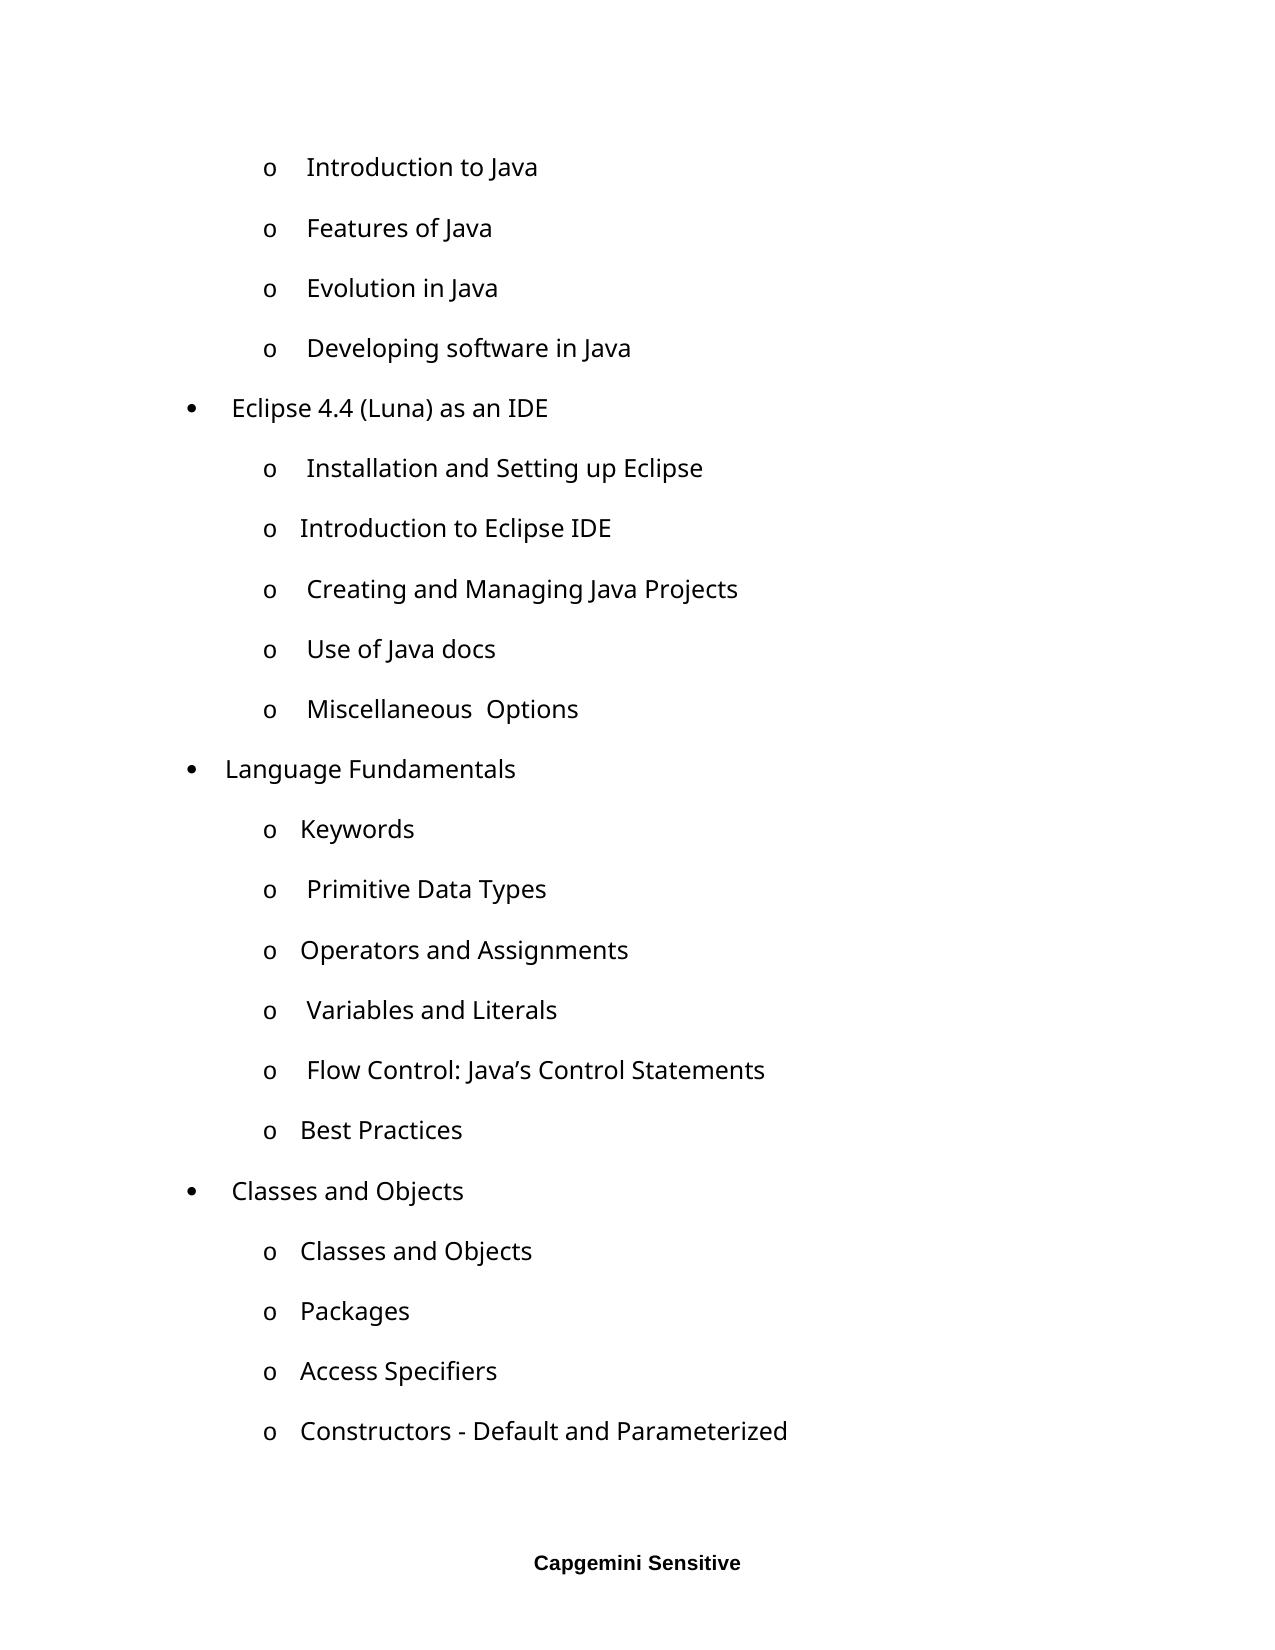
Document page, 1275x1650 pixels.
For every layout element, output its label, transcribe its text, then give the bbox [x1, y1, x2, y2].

list Primitive Data Types [262, 872, 1125, 906]
list Classes and Objects [262, 1233, 1125, 1267]
list Classes and Objects [187, 1173, 1125, 1207]
list Introduction to Eclipse IDE [262, 511, 1125, 545]
list Creating and Managing Java Projects [262, 571, 1125, 606]
list Operators and Assignments [262, 932, 1125, 967]
list Language Fundamentals [187, 752, 1125, 786]
list Miscellaneous Options [262, 692, 1125, 726]
list Developing software in Java [262, 331, 1125, 365]
list Access Specifiers [262, 1353, 1125, 1388]
list Packages [262, 1293, 1125, 1328]
list Best Practices [262, 1113, 1125, 1147]
list Introduction to Java [262, 150, 1125, 184]
list Use of Java docs [262, 631, 1125, 666]
list Eclipse 4.4 (Luna) as an IDE [187, 391, 1125, 425]
list Variables and Literals [262, 992, 1125, 1027]
list Installation and Setting up Eclipse [262, 451, 1125, 485]
list Keywords [262, 812, 1125, 846]
list Flow Control: Java’s Control Statements [262, 1053, 1125, 1087]
list Features of Java [262, 210, 1125, 244]
list Constructors - Default and Parameterized [262, 1414, 1125, 1448]
list Evolution in Java [262, 270, 1125, 305]
